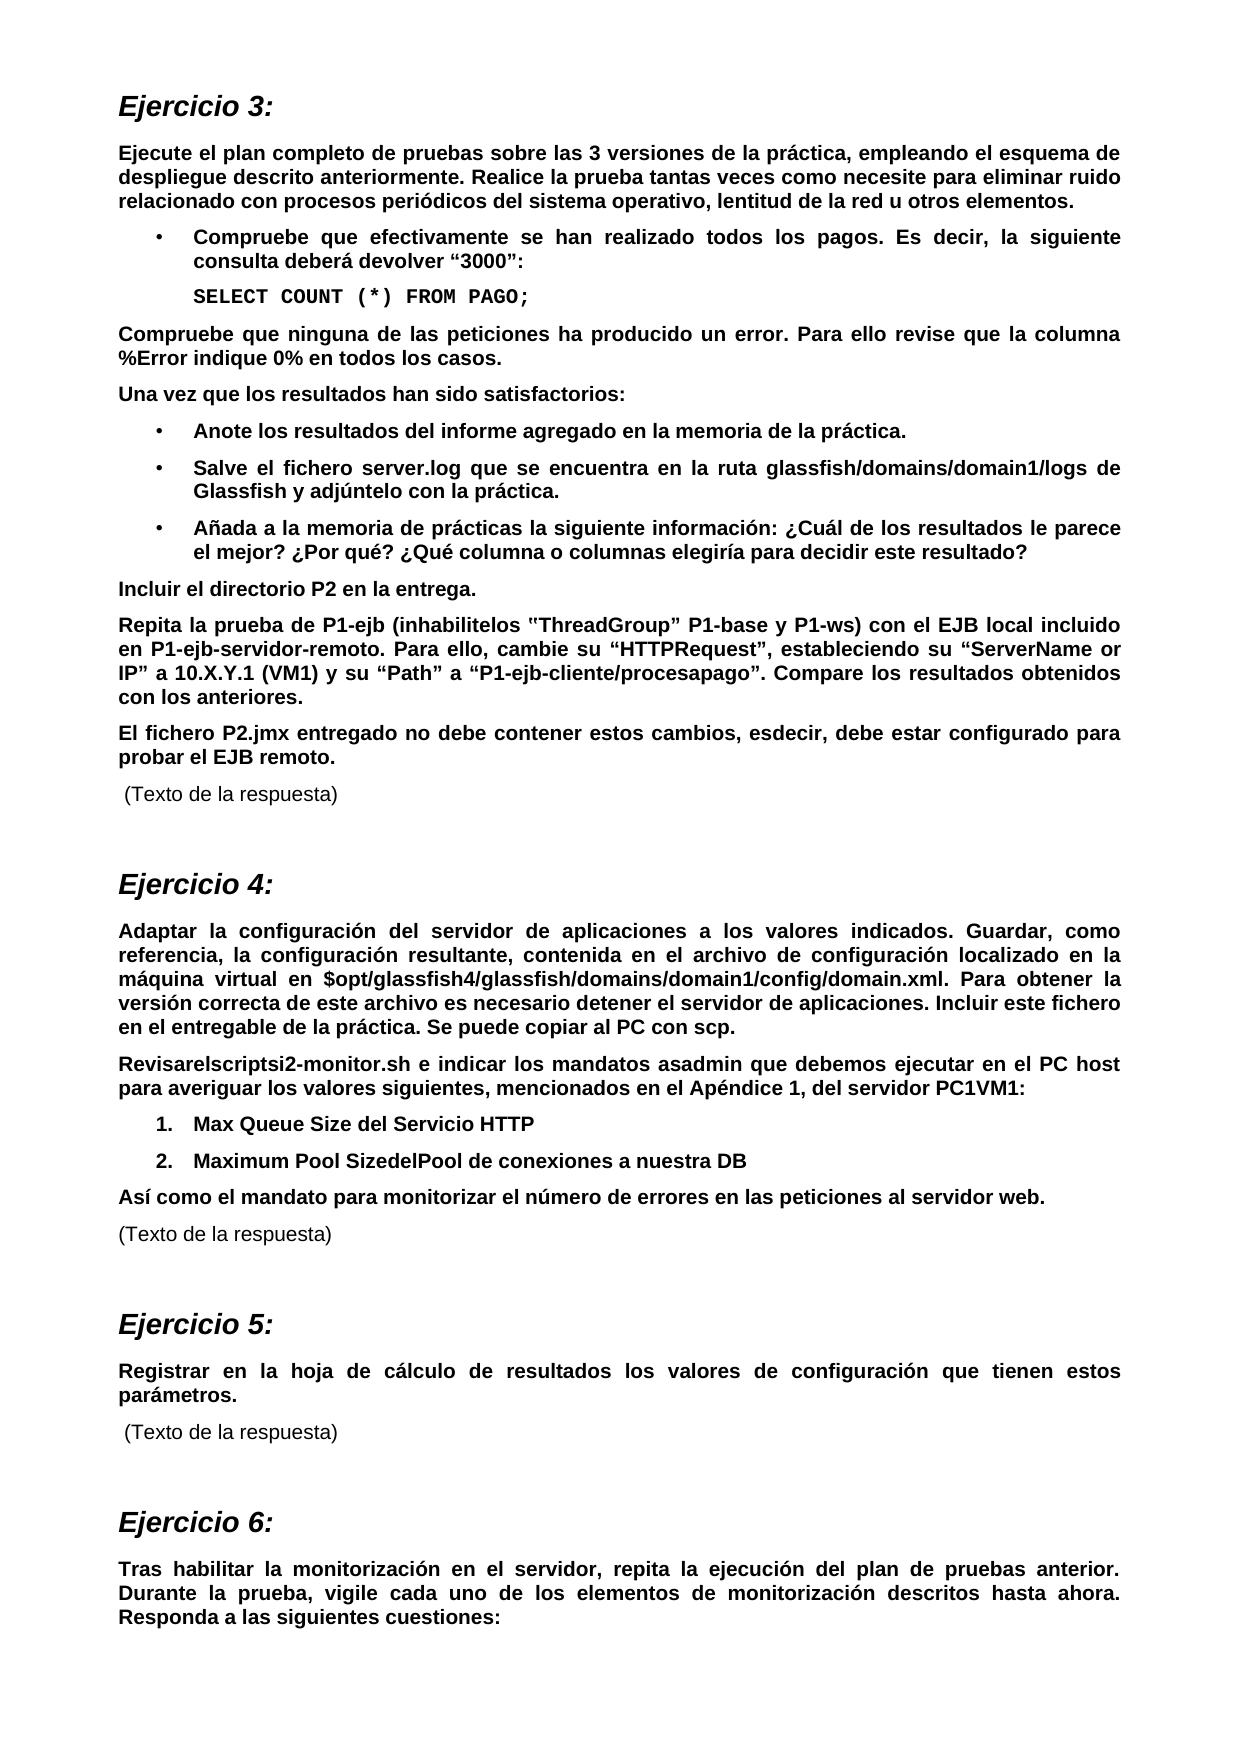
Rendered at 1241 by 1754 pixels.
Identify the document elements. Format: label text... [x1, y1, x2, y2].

text Así como el mandato para monitorizar el número de errores en las peticiones al servidor web. [118, 1185, 1122, 1209]
text Tras habilitar la monitorización en el servidor, repita la ejecución del plan de pruebas anterior. Durante la prueba, vigile cada uno de los elementos de monitorización descritos hasta ahora. Responda a las siguientes cuestiones: [118, 1557, 1122, 1629]
text Compruebe que ninguna de las peticiones ha producido un error. Para ello revise que la columna %Error indique 0% en todos los casos. [118, 322, 1122, 370]
text Incluir el directorio P2 en la entrega. [118, 576, 1122, 600]
text El fichero P2.jmx entregado no debe contener estos cambios, esdecir, debe estar configurado para probar el EJB remoto. [118, 721, 1122, 769]
list Max Queue Size del Servicio HTTP [156, 1112, 1122, 1136]
list Maximum Pool SizedelPool de conexiones a nuestra DB [156, 1148, 1122, 1172]
text (Texto de la respuesta) [118, 1221, 1122, 1245]
text Adaptar la configuración del servidor de aplicaciones a los valores indicados. Guardar, como referencia, la configuración resultante, contenida en el archivo de configuración localizado en la máquina virtual en $opt/glassfish4/glassfish/domains/domain1/config/domain.xml. Para obtener la versión correcta de este archivo es necesario detener el servidor de aplicaciones. Incluir este fichero en el entregable de la práctica. Se puede copiar al PC con scp. [118, 919, 1122, 1039]
text Repita la prueba de P1-ejb (inhabilitelos ‟ThreadGroup” P1-base y P1-ws) con el EJB local incluido en P1-ejb-servidor-remoto. Para ello, cambie su “HTTPRequest”, estableciendo su “ServerName or IP” a 10.X.Y.1 (VM1) y su “Path” a “P1-ejb-cliente/procesapago”. Compare los resultados obtenidos con los anteriores. [118, 613, 1122, 709]
list Anote los resultados del informe agregado en la memoria de la práctica. [156, 419, 1122, 443]
text Registrar en la hoja de cálculo de resultados los valores de configuración que tienen estos parámetros. [118, 1359, 1122, 1407]
text (Texto de la respuesta) [118, 1419, 1122, 1443]
text Revisarelscriptsi2-monitor.sh e indicar los mandatos asadmin que debemos ejecutar en el PC host para averiguar los valores siguientes, mencionados en el Apéndice 1, del servidor PC1VM1: [118, 1052, 1122, 1099]
subtitle Ejercicio 5: [118, 1307, 1122, 1340]
text (Texto de la respuesta) [118, 782, 1122, 806]
list Compruebe que efectivamente se han realizado todos los pagos. Es decir, la siguiente consulta deberá devolver “3000”: [156, 225, 1122, 273]
list SELECT COUNT (*) FROM PAGO; [156, 286, 1122, 309]
subtitle Ejercicio 4: [118, 867, 1122, 901]
text Ejecute el plan completo de pruebas sobre las 3 versiones de la práctica, empleando el esquema de despliegue descrito anteriormente. Realice la prueba tantas veces como necesite para eliminar ruido relacionado con procesos periódicos del sistema operativo, lentitud de la red u otros elementos. [118, 141, 1122, 213]
list Añada a la memoria de prácticas la siguiente información: ¿Cuál de los resultados le parece el mejor? ¿Por qué? ¿Qué columna o columnas elegiría para decidir este resultado? [156, 516, 1122, 564]
subtitle Ejercicio 3: [118, 88, 1122, 122]
text Una vez que los resultados han sido satisfactorios: [118, 382, 1122, 406]
list Salve el fichero server.log que se encuentra en la ruta glassfish/domains/domain1/logs de Glassfish y adjúntelo con la práctica. [156, 455, 1122, 503]
subtitle Ejercicio 6: [118, 1505, 1122, 1538]
